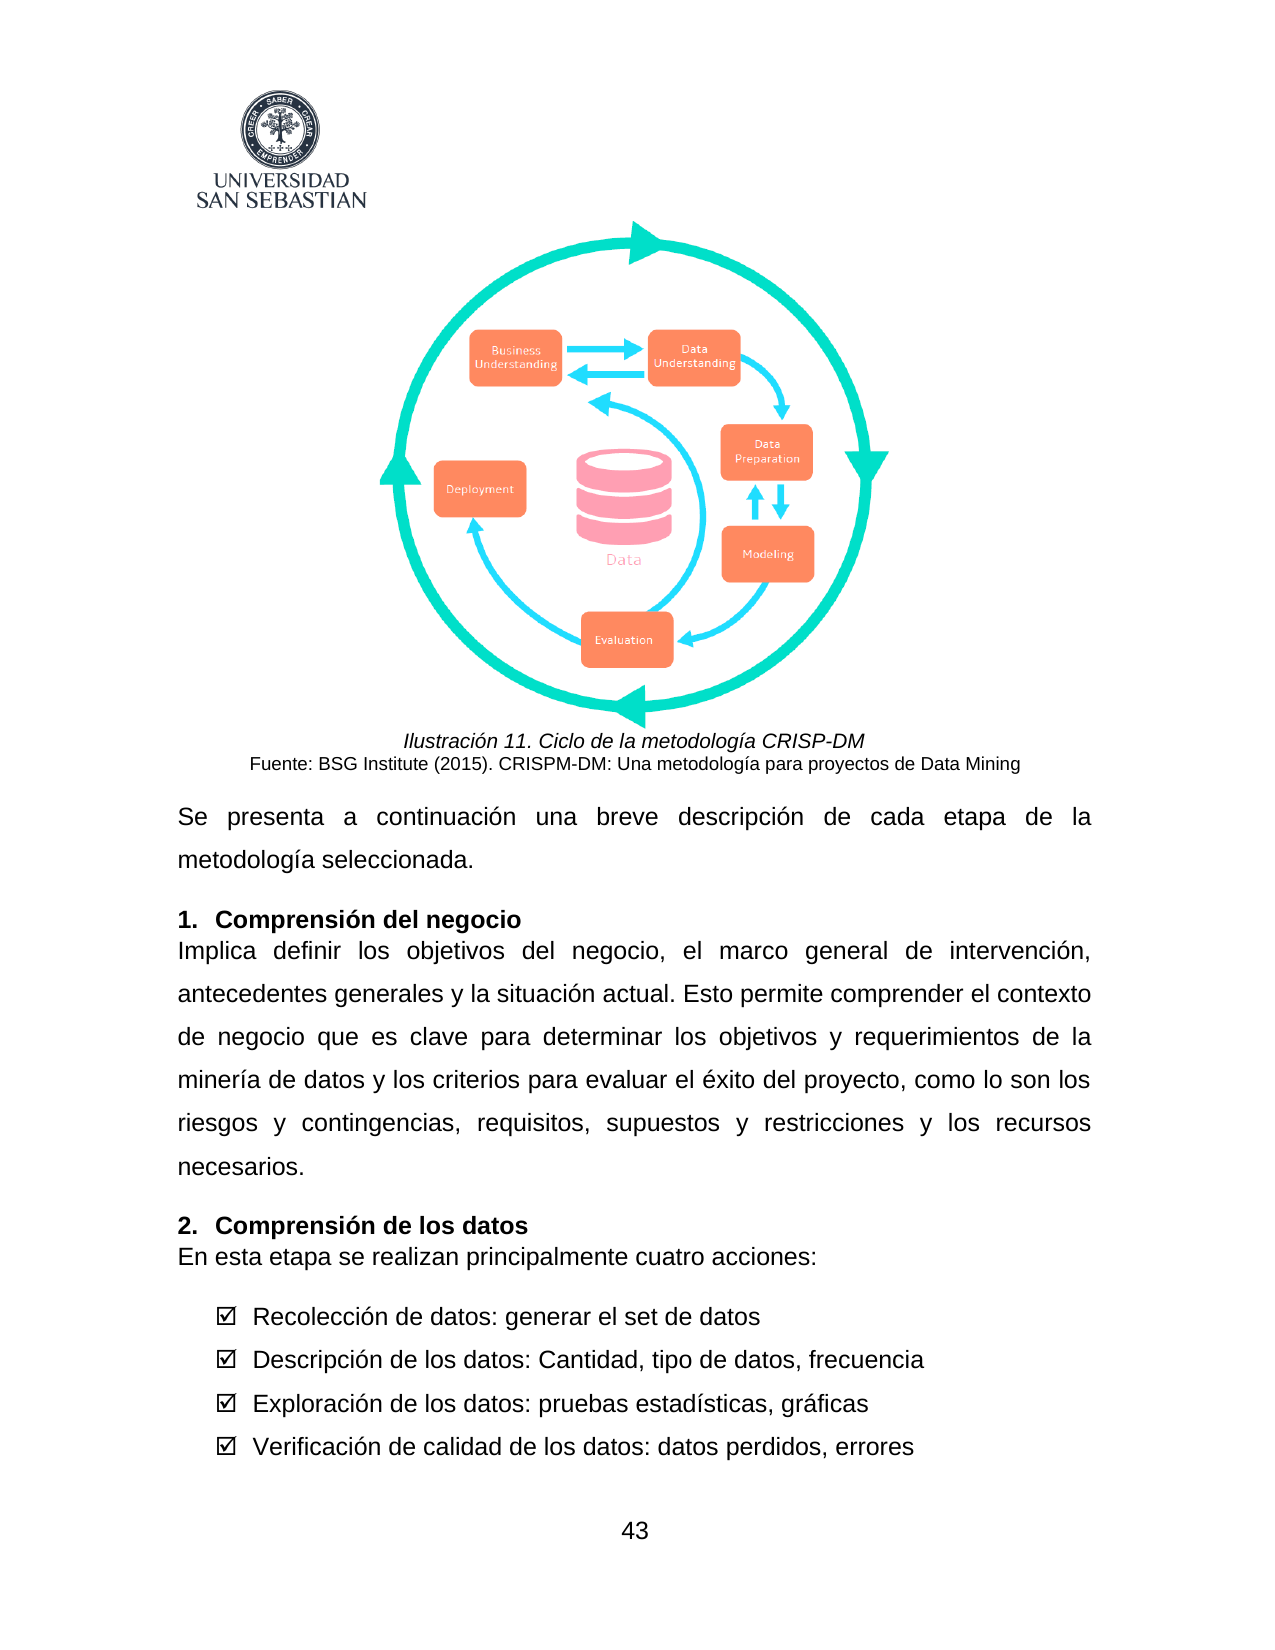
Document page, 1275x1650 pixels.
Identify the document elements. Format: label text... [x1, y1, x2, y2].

text Fuente: BSG Institute (2015). CRISPM-DM: Una metodología para proyectos de Data Mining [177, 753, 1093, 774]
list Recolección de datos: generar el set de datos [215, 1302, 1093, 1331]
list Verificación de calidad de los datos: datos perdidos, errores [215, 1432, 1093, 1461]
list Exploración de los datos: pruebas estadísticas, gráficas [215, 1388, 1093, 1417]
picture [177, 76, 891, 729]
text Ilustración 11. Ciclo de la metodología CRISP-DM [177, 729, 1093, 753]
subtitle Comprensión de los datos [177, 1211, 1093, 1240]
text Se presenta a continuación una breve descripción de cada etapa de la metodología seleccionada. [177, 802, 1093, 874]
subtitle Comprensión del negocio [177, 905, 1093, 933]
text Implica definir los objetivos del negocio, el marco general de intervención, antecedentes generales y la situación actual. Esto permite comprender el contexto de negocio que es clave para determinar los objetivos y requerimientos de la minería de datos y los criterios para evaluar el éxito del proyecto, como lo son los riesgos y contingencias, requisitos, supuestos y restricciones y los recursos necesarios. [177, 936, 1093, 1180]
text En esta etapa se realizan principalmente cuatro acciones: [177, 1242, 1093, 1271]
list Descripción de los datos: Cantidad, tipo de datos, frecuencia [215, 1345, 1093, 1374]
